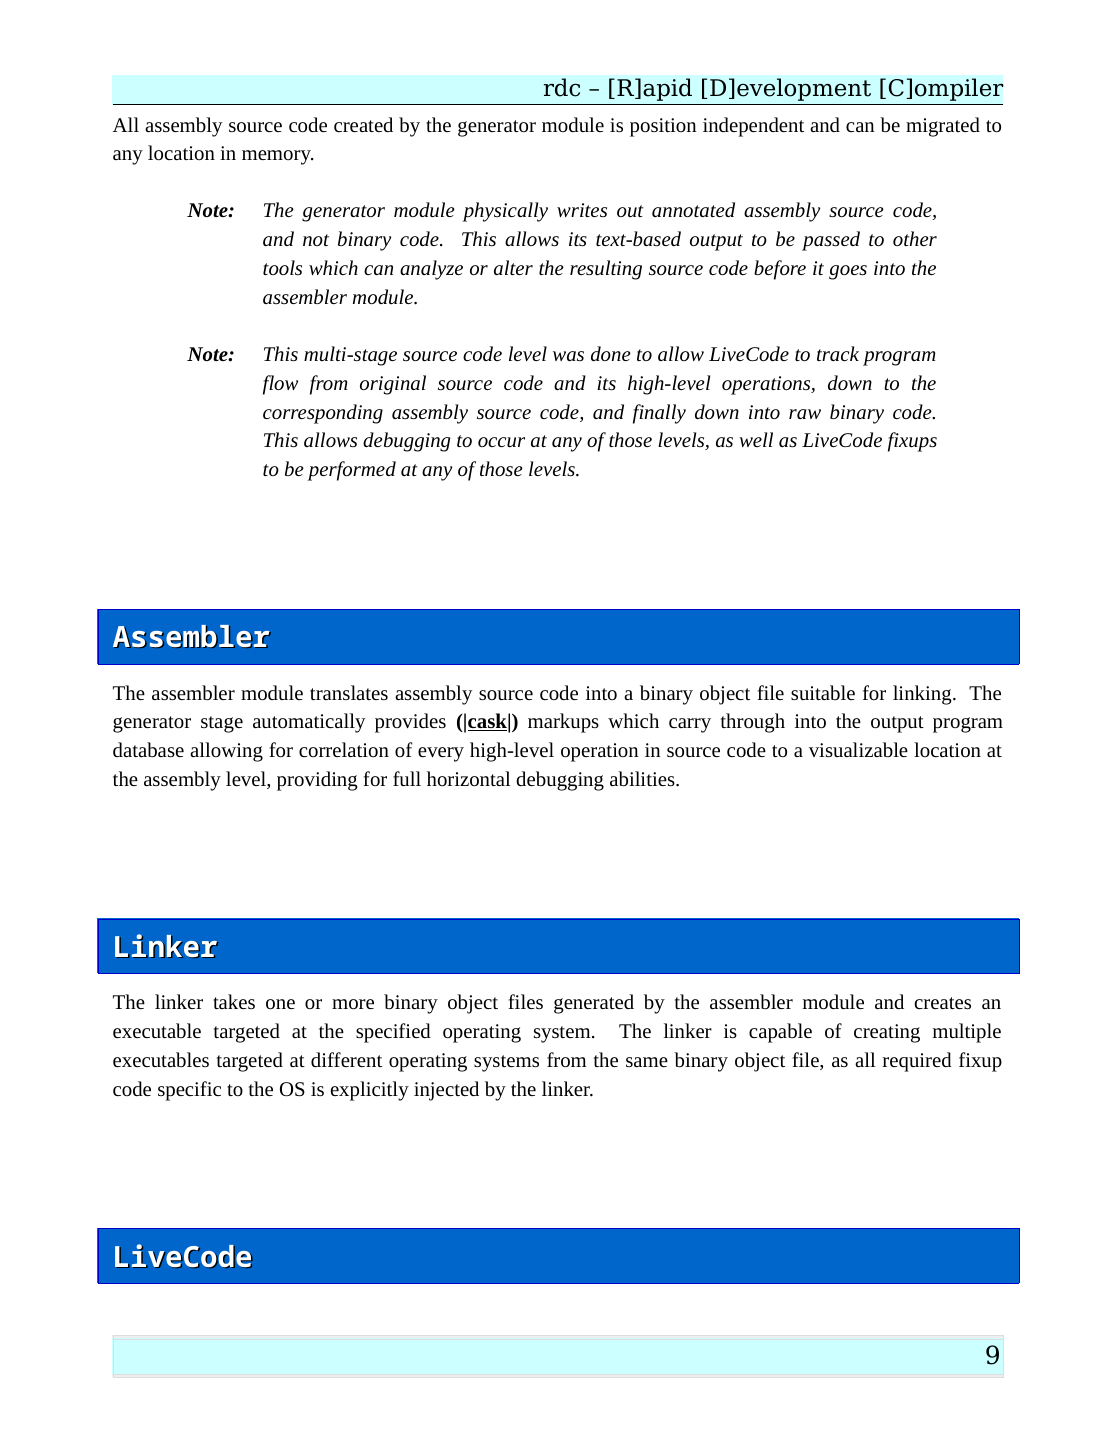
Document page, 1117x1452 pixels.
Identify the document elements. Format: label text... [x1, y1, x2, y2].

text The assembler module translates assembly source code into a binary object file suitable for linking. The generator stage automatically provides (|cask|) markups which carry through into the output program database allowing for correlation of every high-level operation in source code to a visualizable location at the assembly level, providing for full horizontal debugging abilities. [112, 681, 1003, 791]
text Note: The generator module physically writes out annotated assembly source code, and not binary code. This allows its text-based output to be passed to other tools which can analyze or alter the resulting source code before it goes into the assembler module. [187, 198, 938, 309]
subtitle Assembler [99, 610, 1019, 664]
subtitle Linker [99, 920, 1019, 973]
text Note: This multi-stage source code level was done to allow LiveCode to track program flow from original source code and its high-level operations, down to the corresponding assembly source code, and finally down into raw binary code. This allows debugging to occur at any of those levels, as well as LiveCode fixups to be performed at any of those levels. [187, 342, 938, 481]
text The linker takes one or more binary object files generated by the assembler module and creates an executable targeted at the specified operating system. The linker is capable of creating multiple executables targeted at different operating systems from the same binary object file, as all required fixup code specific to the OS is explicitly injected by the linker. [112, 990, 1003, 1101]
subtitle LiveCode [99, 1229, 1019, 1283]
text All assembly source code created by the generator module is position independent and can be migrated to any location in memory. [112, 112, 1003, 165]
